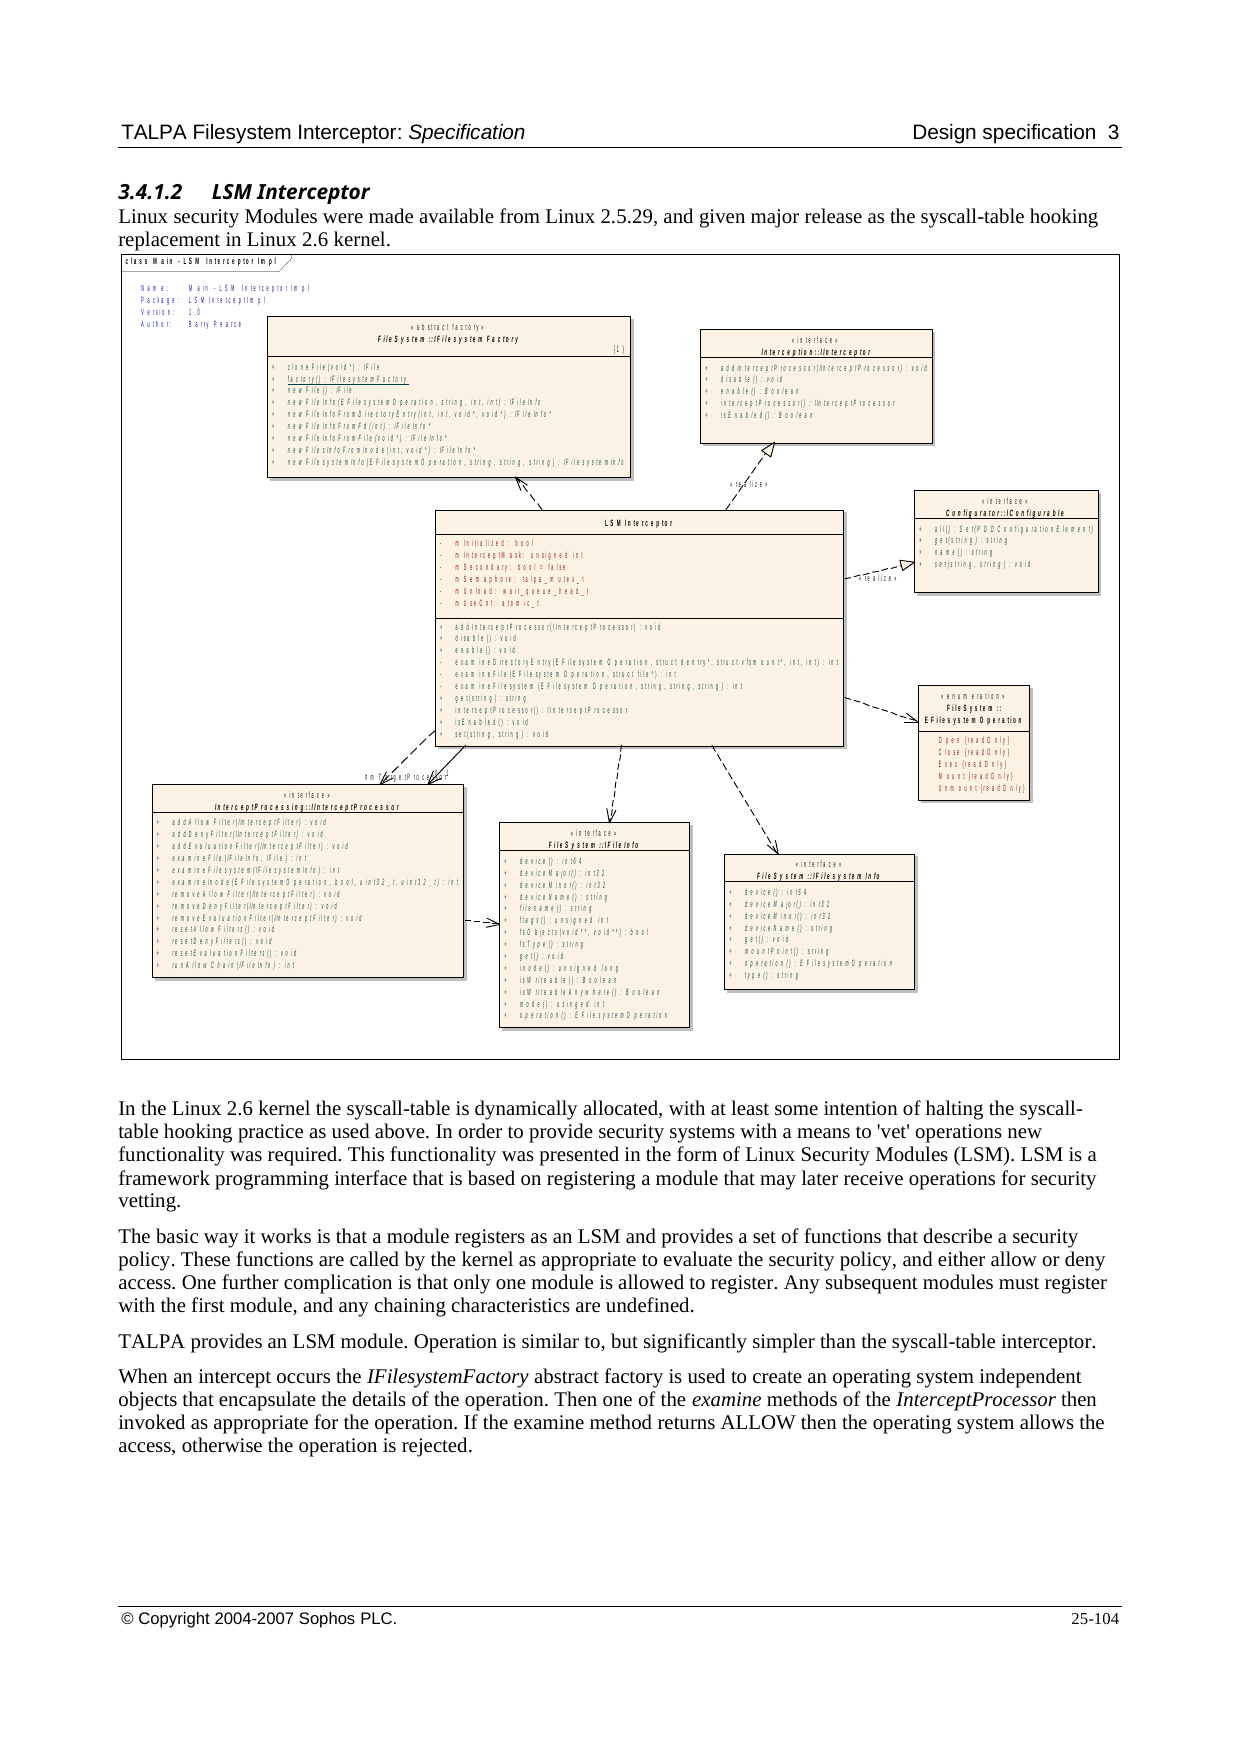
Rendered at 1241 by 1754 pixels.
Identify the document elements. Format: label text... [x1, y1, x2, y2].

text The basic way it works is that a module registers as an LSM and provides a set of functions that describe a security policy. These functions are called by the kernel as appropriate to evaluate the security policy, and either allow or deny access. One further complication is that only one module is allowed to register. Any subsequent modules must register with the first module, and any chaining characteristics are undefined. [118, 1225, 1122, 1317]
text TALPA provides an LSM module. Operation is similar to, but significantly simpler than the syscall-table interceptor. [118, 1329, 1122, 1352]
text Linux security Modules were made available from Linux 2.5.29, and given major release as the syscall-table hooking replacement in Linux 2.6 kernel. [118, 205, 1122, 251]
text In the Linux 2.6 kernel the syscall-table is dynamically allocated, with at least some intention of halting the syscall-table hooking practice as used above. In order to provide security systems with a means to 'vet' operations new functionality was required. This functionality was presented in the form of Linux Security Modules (LSM). LSM is a framework programming interface that is based on registering a module that may later receive operations for security vetting. [118, 1097, 1122, 1212]
text When an intercept occurs the IFilesystemFactory abstract factory is used to create an operating system independent objects that encapsulate the details of the operation. Then one of the examine methods of the InterceptProcessor then invoked as appropriate for the operation. If the examine method returns ALLOW then the operating system allows the access, otherwise the operation is rejected. [118, 1365, 1122, 1457]
subtitle LSM Interceptor [118, 177, 1122, 205]
